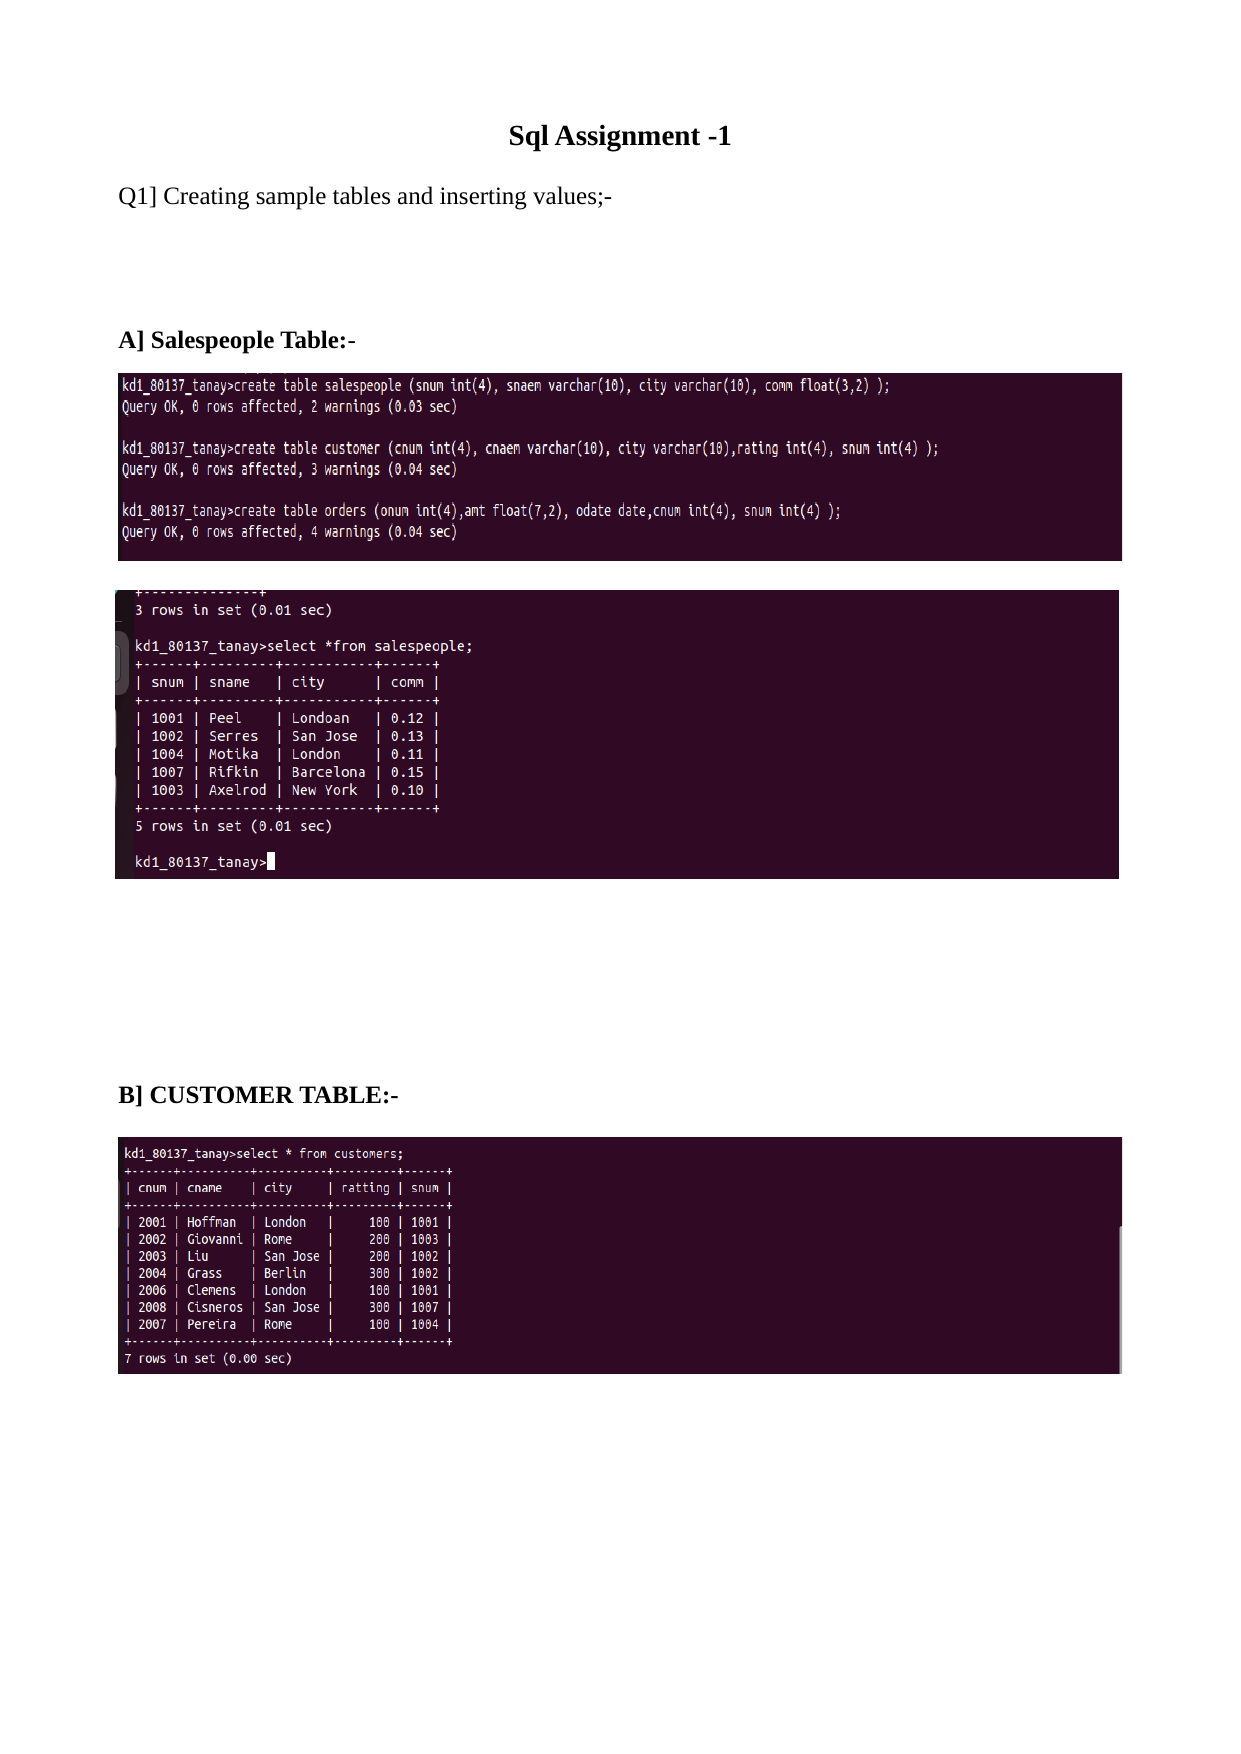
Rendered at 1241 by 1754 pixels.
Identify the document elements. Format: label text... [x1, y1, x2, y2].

picture [115, 590, 1119, 879]
picture [118, 373, 1123, 561]
text Q1] Creating sample tables and inserting values;- [118, 181, 1122, 210]
text A] Salespeople Table:- [118, 325, 1122, 354]
picture [118, 1137, 1123, 1374]
text B] CUSTOMER TABLE:- [118, 1080, 1122, 1109]
